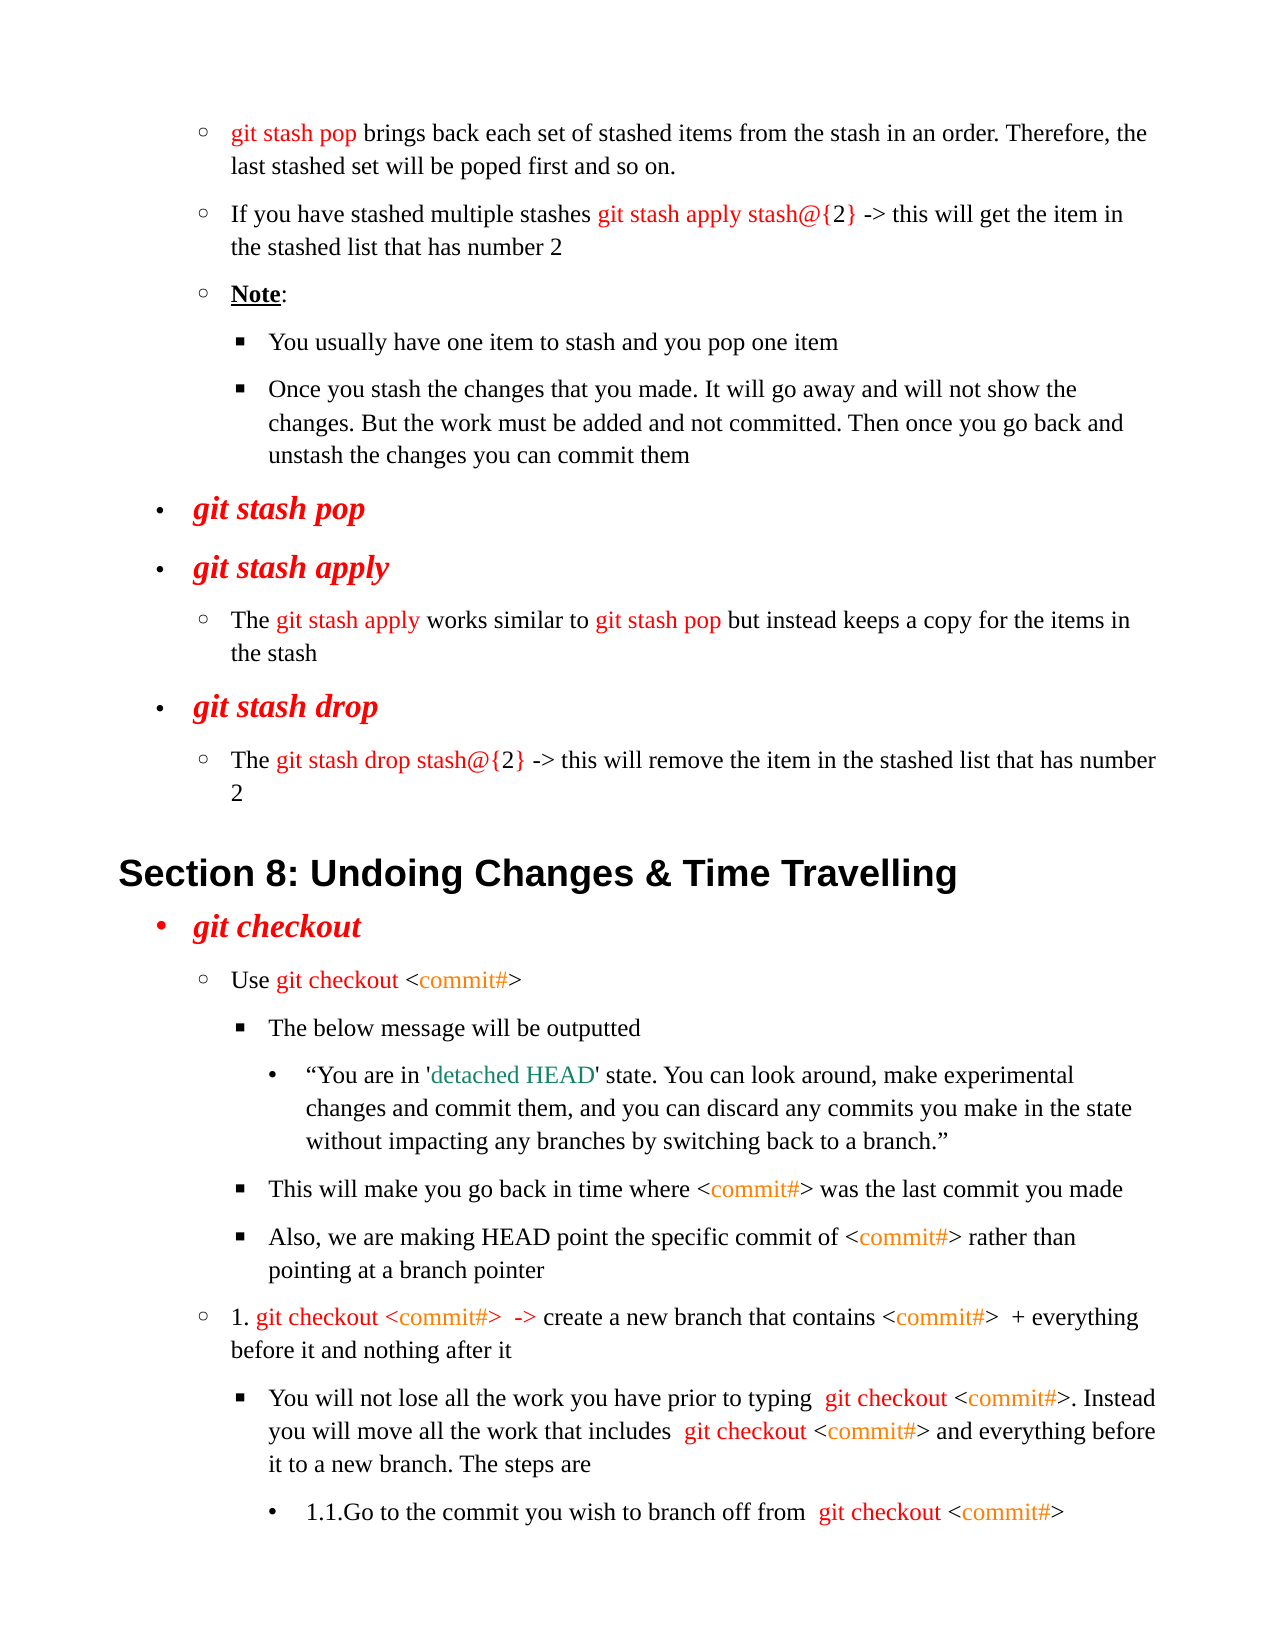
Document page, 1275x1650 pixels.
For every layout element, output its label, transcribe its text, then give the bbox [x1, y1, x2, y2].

list You will not lose all the work you have prior to typing git checkout <commit#>. Instead you will move all the work that includes git checkout <commit#> and everything before it to a new branch. The steps are [231, 1383, 1157, 1478]
list The git stash drop stash@{2} -> this will remove the item in the stashed list that has number 2 [193, 745, 1157, 807]
list The git stash apply works similar to git stash pop but instead keeps a copy for the items in the stash [193, 606, 1157, 667]
list Use git checkout <commit#> [193, 965, 1157, 994]
list git stash pop [156, 488, 1157, 527]
list Once you stash the changes that you made. It will go away and will not show the changes. But the work must be added and not committed. Then once you go back and unstash the changes you can commit them [231, 374, 1157, 469]
list git stash drop [156, 686, 1157, 724]
list The below message will be outputted [231, 1013, 1157, 1042]
subtitle Section 8: Undoing Changes & Time Travelling [118, 850, 1157, 894]
list This will make you go back in time where <commit#> was the last commit you made [231, 1174, 1157, 1203]
list Note: [193, 279, 1157, 308]
list 1.1.Go to the commit you wish to branch off from git checkout <commit#> [268, 1497, 1157, 1525]
list git checkout [156, 907, 1157, 945]
list “You are in 'detached HEAD' state. You can look around, make experimental changes and commit them, and you can discard any commits you make in the state without impacting any branches by switching back to a branch.” [268, 1060, 1157, 1155]
list You usually have one item to stash and you pop one item [231, 327, 1157, 356]
list Also, we are making HEAD point the specific commit of <commit#> rather than pointing at a branch pointer [231, 1222, 1157, 1283]
list git stash pop brings back each set of stashed items from the stash in an order. Therefore, the last stashed set will be poped first and so on. [193, 118, 1157, 180]
list git stash apply [156, 547, 1157, 585]
list 1. git checkout <commit#> -> create a new branch that contains <commit#> + everything before it and nothing after it [193, 1302, 1157, 1364]
list If you have stashed multiple stashes git stash apply stash@{2} -> this will get the item in the stashed list that has number 2 [193, 199, 1157, 261]
